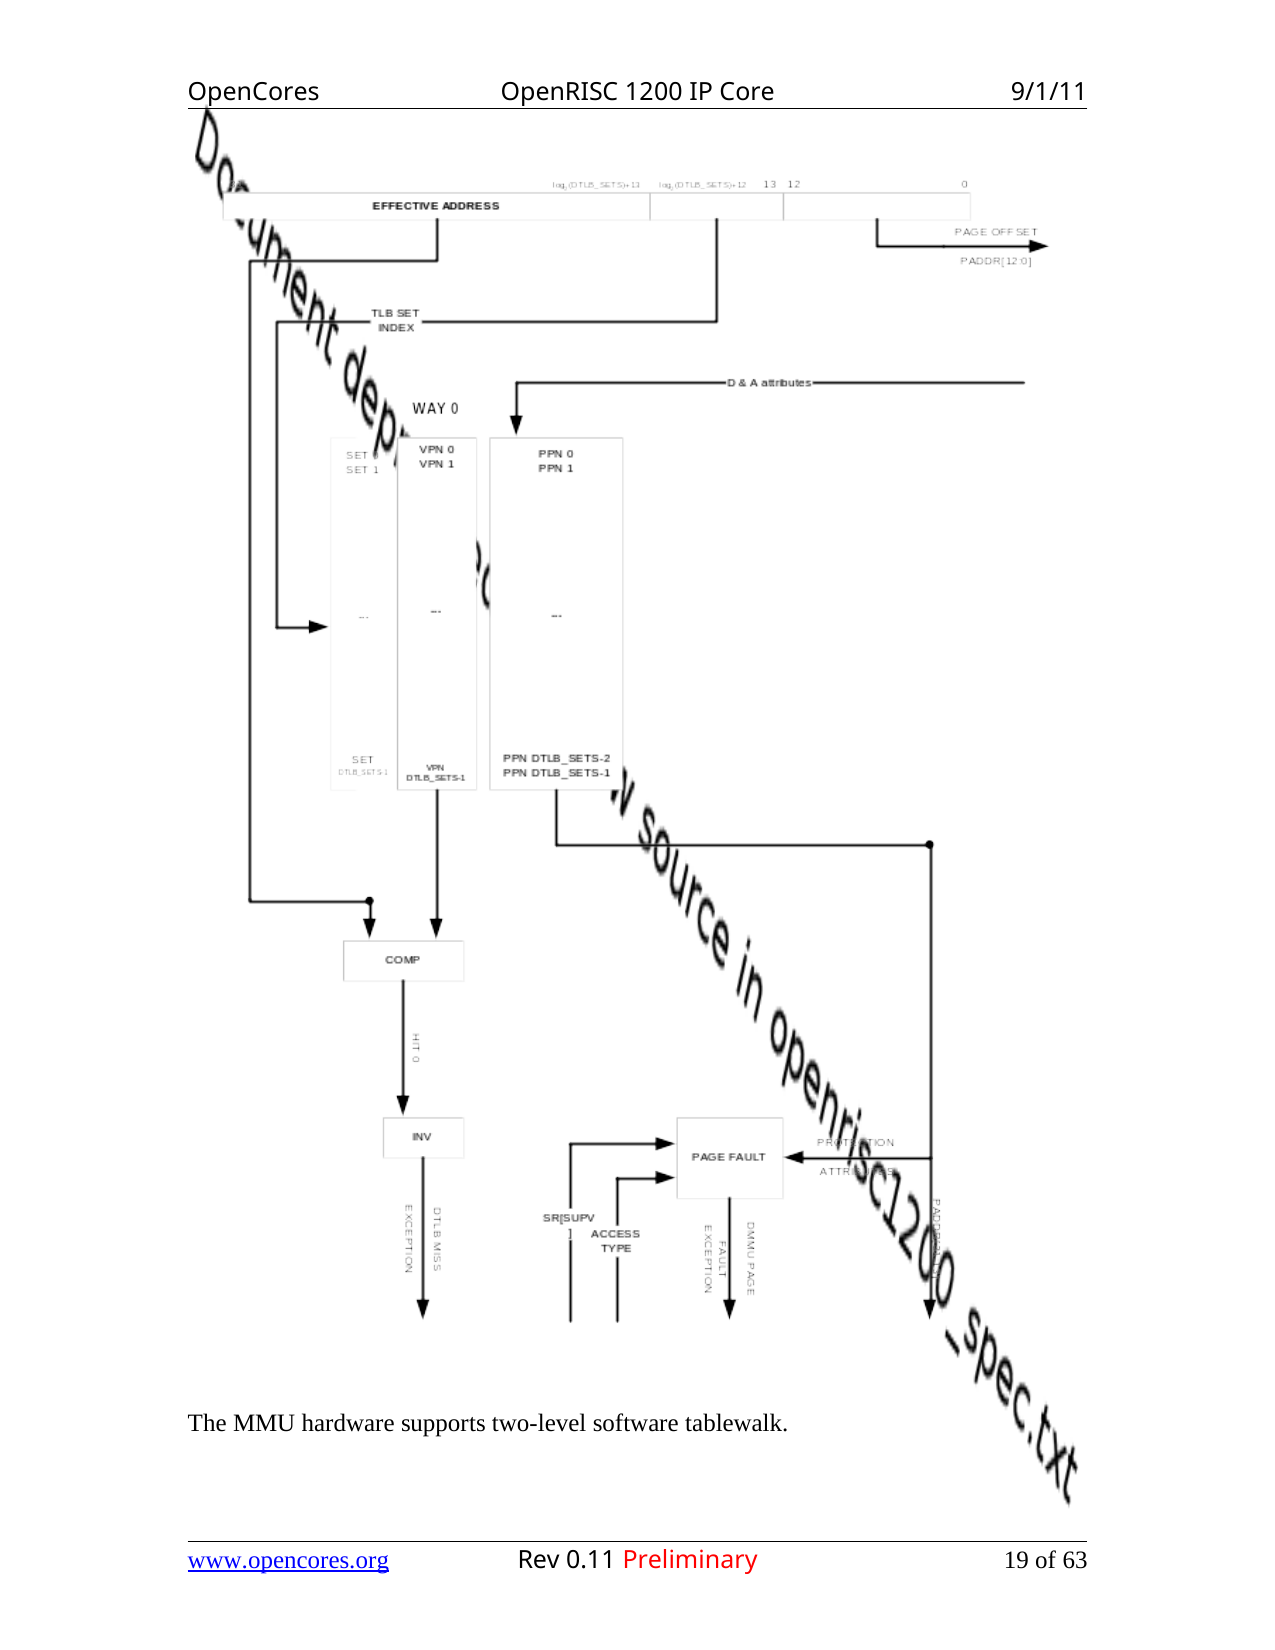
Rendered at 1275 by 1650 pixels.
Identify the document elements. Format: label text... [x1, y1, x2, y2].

text The MMU hardware supports two-level software tablewalk. [187, 1407, 1087, 1436]
picture [187, 73, 1088, 1576]
picture [264, 1558, 269, 1567]
